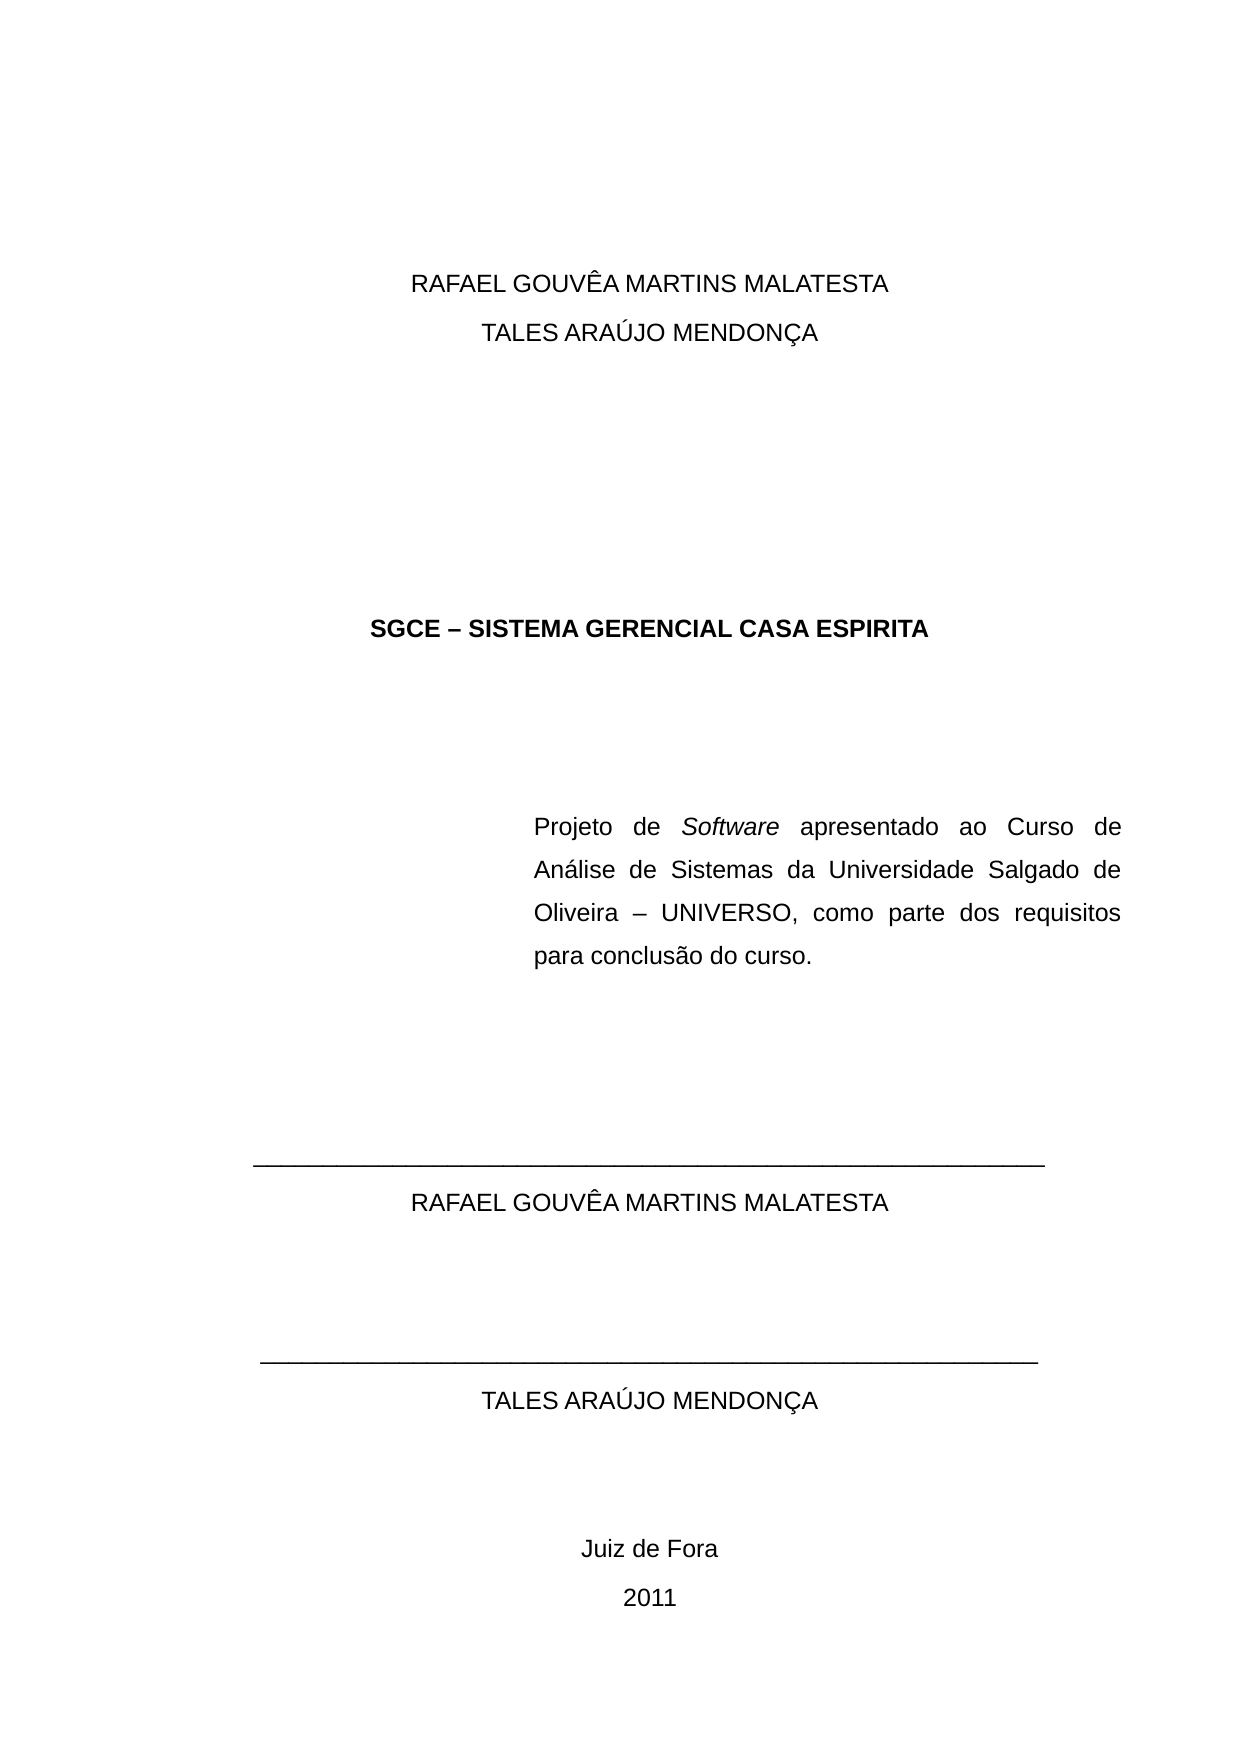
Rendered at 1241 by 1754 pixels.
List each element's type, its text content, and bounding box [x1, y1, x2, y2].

text TALES ARAÚJO MENDONÇA [177, 1386, 1122, 1414]
text TALES ARAÚJO MENDONÇA [177, 318, 1122, 347]
text SGCE – SISTEMA GERENCIAL CASA ESPIRITA [177, 614, 1122, 643]
text ________________________________________________________ [177, 1336, 1122, 1365]
text RAFAEL GOUVÊA MARTINS MALATESTA [177, 1188, 1122, 1217]
text Projeto de Software apresentado ao Curso de Análise de Sistemas da Universidade Salgado de Oliveira – UNIVERSO, como parte dos requisitos para conclusão do curso. [533, 812, 1122, 970]
text Juiz de Fora [177, 1534, 1122, 1563]
text RAFAEL GOUVÊA MARTINS MALATESTA [177, 269, 1122, 298]
text _________________________________________________________ [177, 1139, 1122, 1168]
text 2011 [177, 1583, 1122, 1612]
